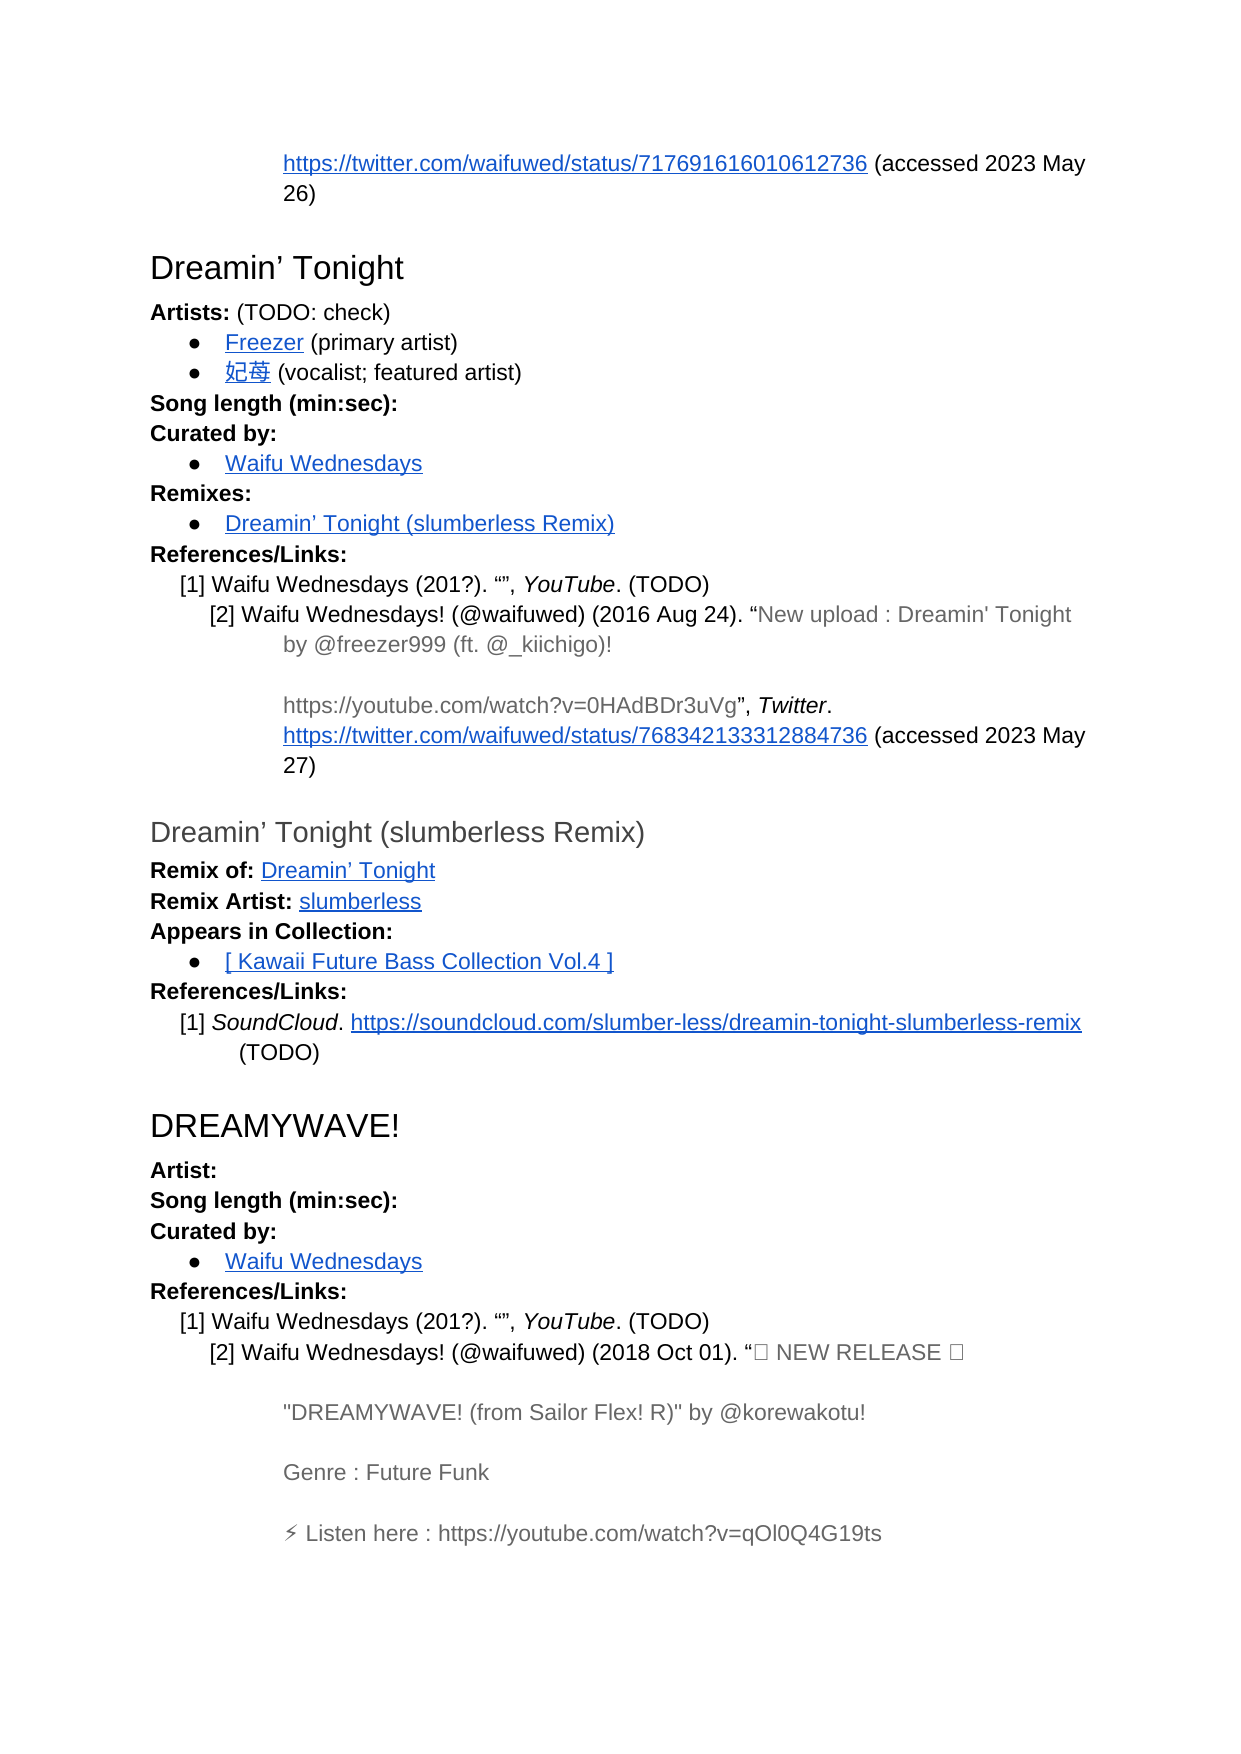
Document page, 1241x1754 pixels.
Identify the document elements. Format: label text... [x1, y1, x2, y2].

text References/Links: [150, 1278, 1090, 1304]
text Artists: (TODO: check) [150, 299, 1090, 325]
text References/Links: [150, 541, 1090, 567]
text Curated by: [150, 420, 1090, 446]
list Dreamin’ Tonight (slumberless Remix) [187, 510, 1090, 537]
text [1] Waifu Wednesdays (201?). “”, YouTube. (TODO) [179, 1308, 1090, 1335]
text References/Links: [150, 978, 1090, 1004]
text Artist: [150, 1157, 1090, 1184]
text Curated by: [150, 1218, 1090, 1244]
subtitle Dreamin’ Tonight (slumberless Remix) [150, 816, 1090, 849]
list Freezer (primary artist) [187, 329, 1090, 355]
subtitle DREAMYWAVE! [150, 1106, 1090, 1145]
text Song length (min:sec): [150, 1187, 1090, 1214]
text Remixes: [150, 480, 1090, 506]
list [ Kawaii Future Bass Collection Vol.4 ] [187, 948, 1090, 974]
text Appears in Collection: [150, 918, 1090, 944]
list Waifu Wednesdays [187, 450, 1090, 476]
text [1] SoundCloud. https://soundcloud.com/slumber-less/dreamin-tonight-slumberless-remix (TODO) [179, 1008, 1090, 1065]
subtitle Dreamin’ Tonight [150, 248, 1090, 286]
text https://twitter.com/waifuwed/status/717691616010612736 (accessed 2023 May 26) [209, 150, 1090, 207]
text [2] Waifu Wednesdays! (@waifuwed) (2016 Aug 24). “New upload : Dreamin' Tonight by @freezer999 (ft. @_kiichigo)! https://youtube.com/watch?v=0HAdBDr3uVg”, Twitter. https://twitter.com/waifuwed/status/768342133312884736 (accessed 2023 May 27) [209, 601, 1090, 778]
list Waifu Wednesdays [187, 1248, 1090, 1274]
text [1] Waifu Wednesdays (201?). “”, YouTube. (TODO) [179, 571, 1090, 597]
text [2] Waifu Wednesdays! (@waifuwed) (2018 Oct 01). “🚨 NEW RELEASE 🚨 "DREAMYWAVE! (from Sailor Flex! R)" by @korewakotu! Genre : Future Funk ⚡️ Listen here : https://youtube.com/watch?v=qOl0Q4G19ts [209, 1338, 1090, 1576]
text Song length (min:sec): [150, 389, 1090, 416]
list 妃苺 (vocalist; featured artist) [187, 359, 1090, 386]
text Remix of: Dreamin’ Tonight [150, 857, 1090, 884]
text Remix Artist: slumberless [150, 888, 1090, 914]
